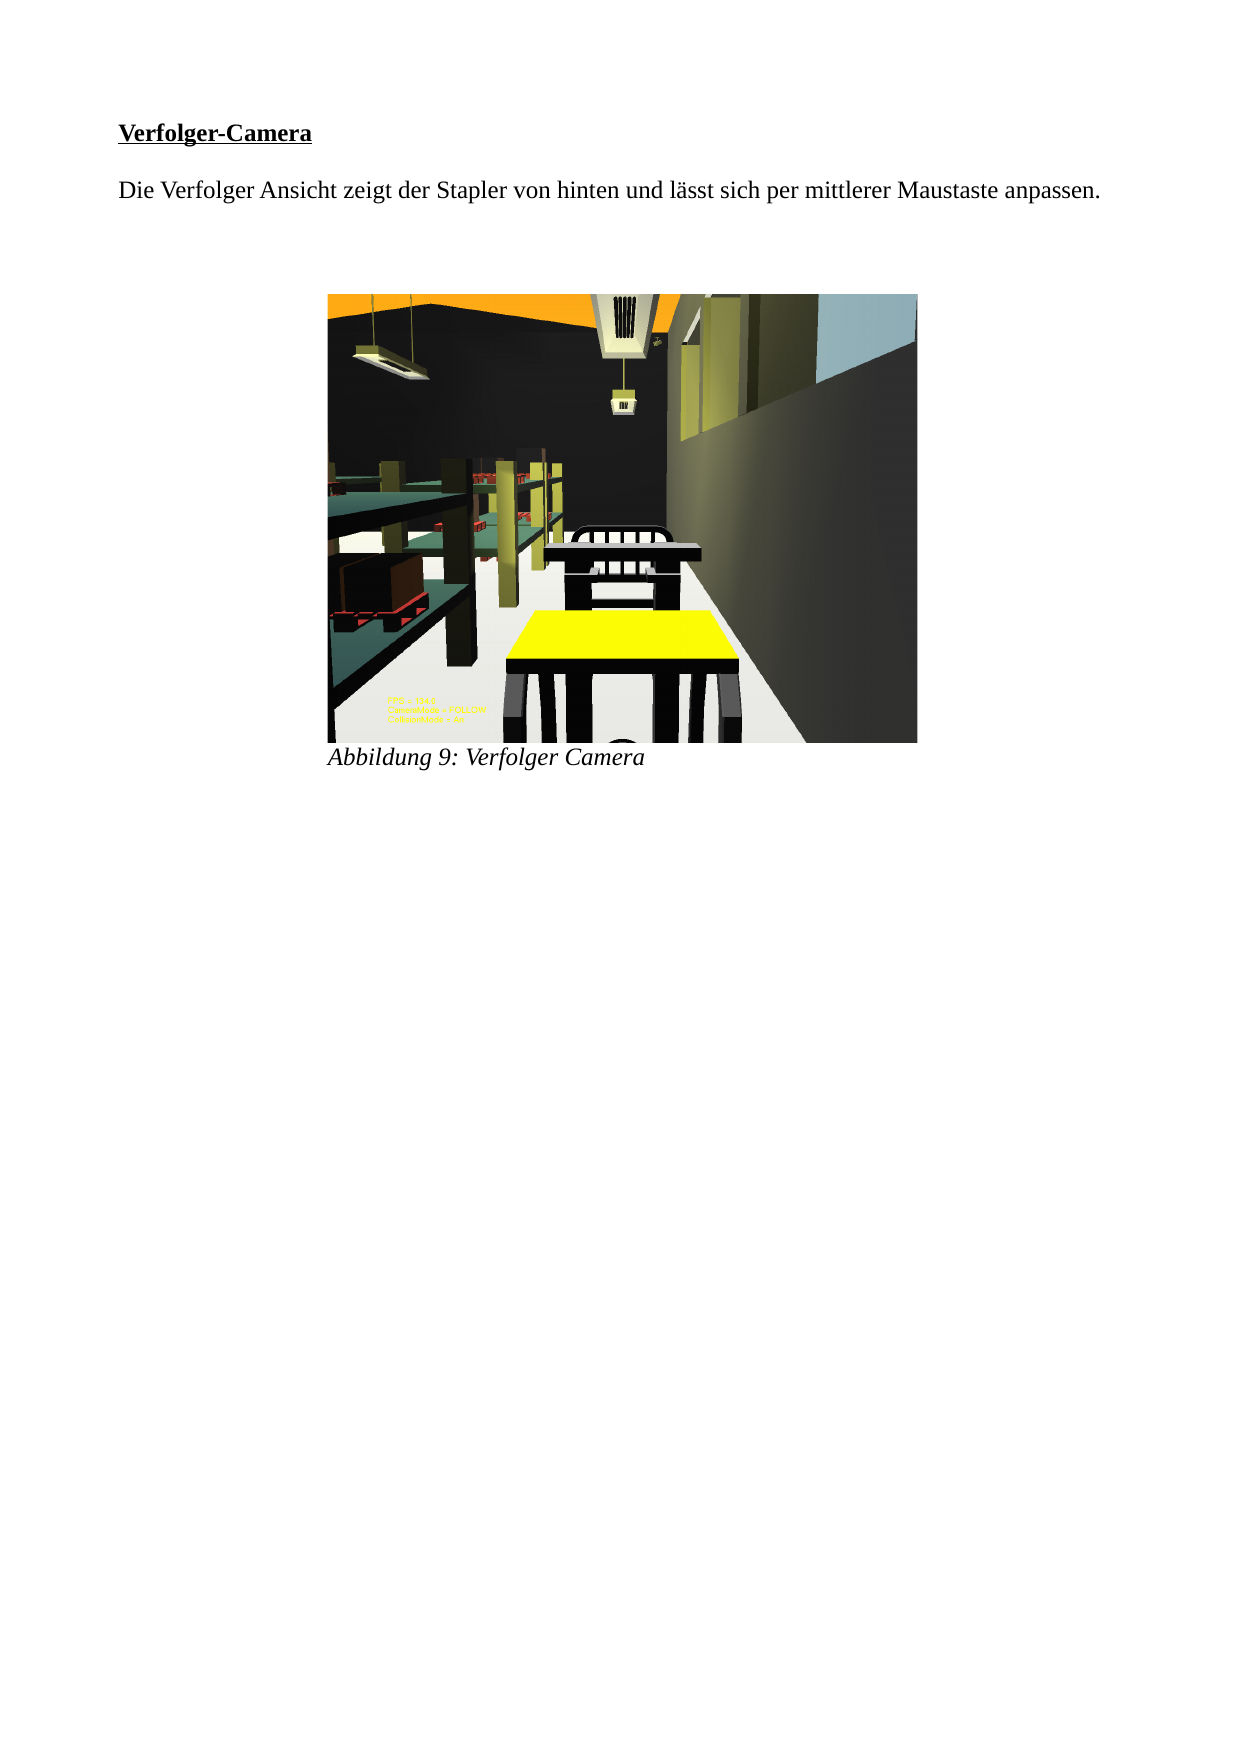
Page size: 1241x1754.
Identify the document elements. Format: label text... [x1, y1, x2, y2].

text Verfolger-Camera [118, 118, 1122, 147]
text Die Verfolger Ansicht zeigt der Stapler von hinten und lässt sich per mittlerer Maustaste anpassen. [118, 176, 1122, 204]
picture [327, 294, 918, 743]
text Abbildung 9: Verfolger Camera [328, 743, 917, 771]
